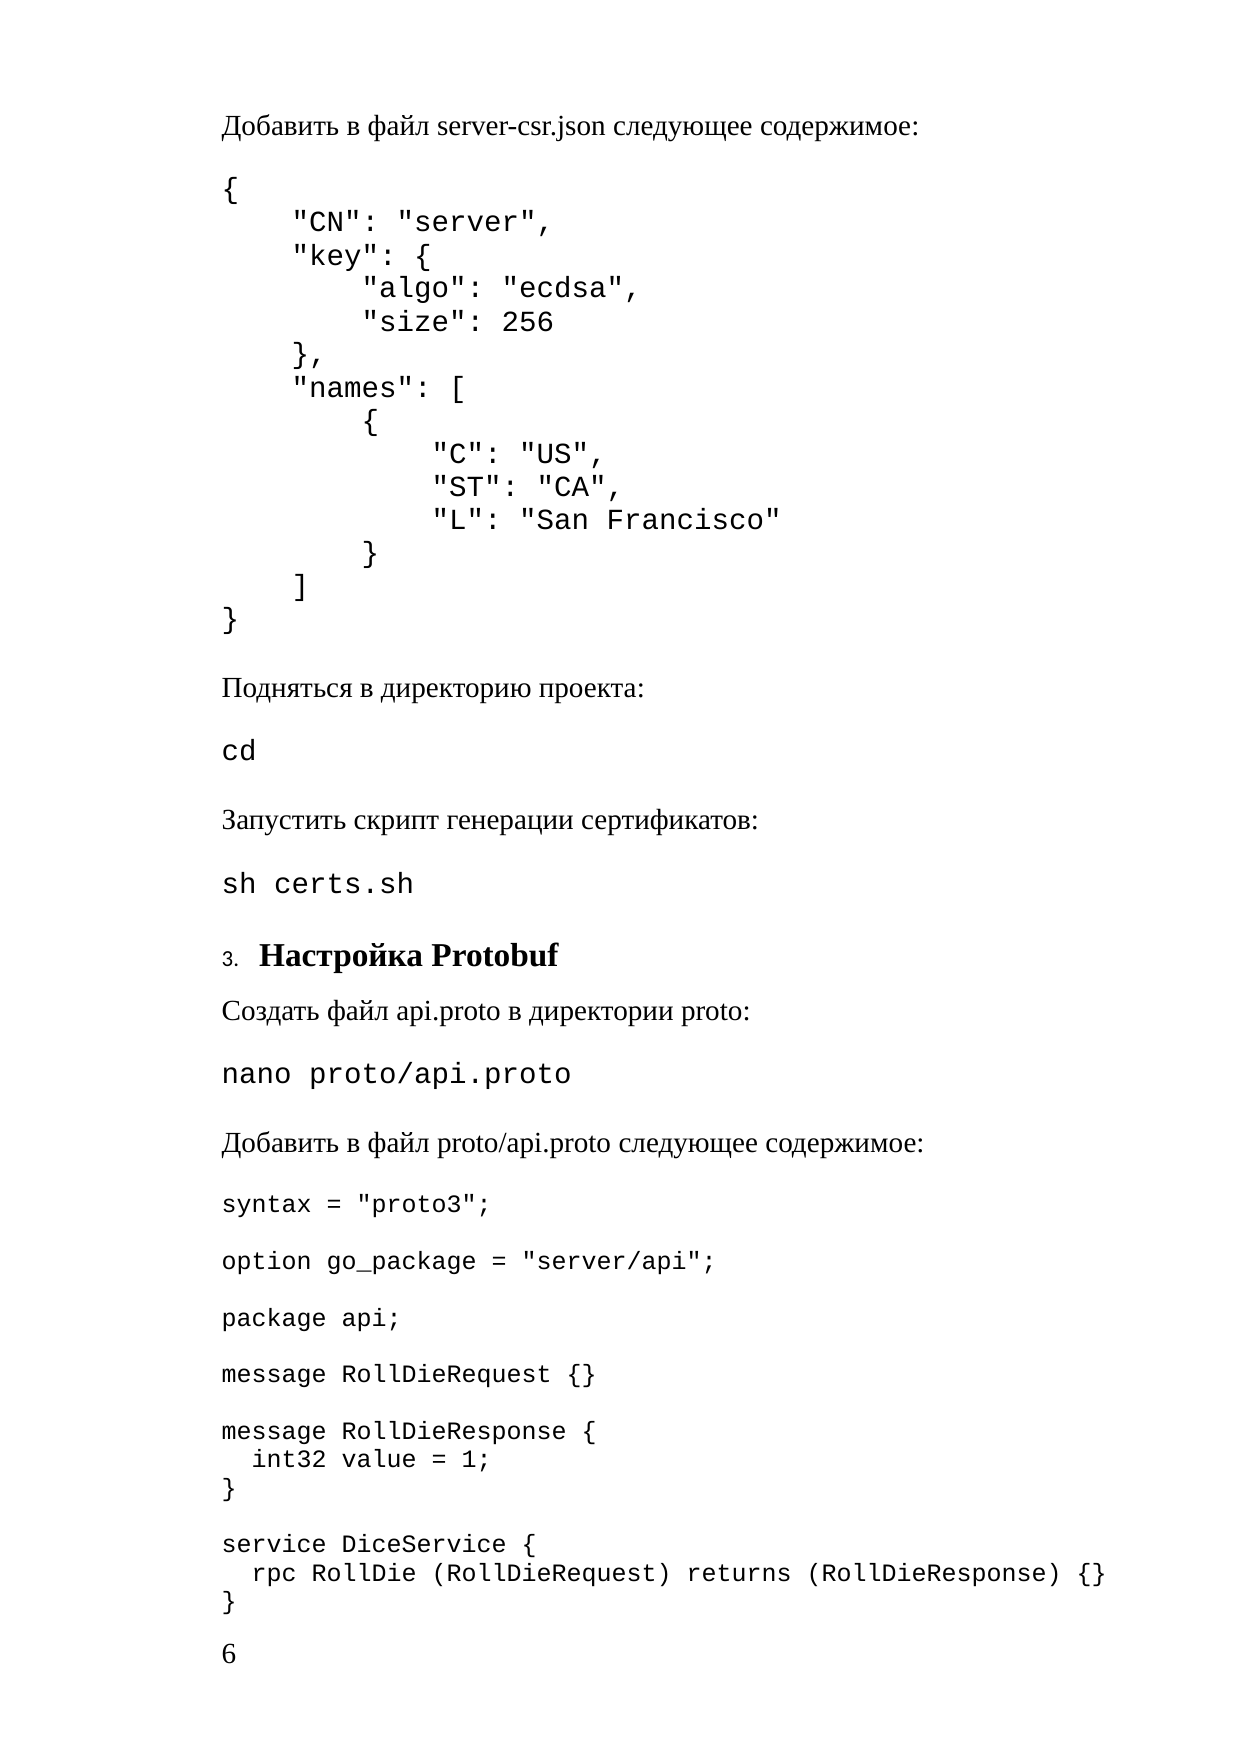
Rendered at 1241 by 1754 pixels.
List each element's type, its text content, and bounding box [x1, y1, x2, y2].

text } [177, 1588, 1152, 1617]
text }, [177, 340, 1152, 373]
text "C": "US", [177, 439, 1152, 472]
text cd [177, 736, 1152, 769]
text Создать файл api.proto в директории proto: [177, 993, 1152, 1026]
text "L": "San Francisco" [177, 505, 1152, 538]
text int32 value = 1; [177, 1447, 1152, 1475]
text "names": [ [177, 373, 1152, 406]
text sh certs.sh [177, 869, 1152, 902]
text service DiceService { [177, 1532, 1152, 1560]
text { [177, 174, 1152, 208]
text nano proto/api.proto [177, 1059, 1152, 1092]
text message RollDieResponse { [177, 1418, 1152, 1447]
text Запустить скрипт генерации сертификатов: [177, 802, 1152, 836]
text Подняться в директорию проекта: [177, 670, 1152, 703]
text message RollDieRequest {} [177, 1362, 1152, 1390]
text } [177, 538, 1152, 571]
text } [177, 604, 1152, 637]
text "algo": "ecdsa", [177, 274, 1152, 307]
text } [177, 1475, 1152, 1503]
text ] [177, 571, 1152, 604]
text "ST": "CA", [177, 472, 1152, 505]
text "size": 256 [177, 307, 1152, 340]
text Добавить в файл proto/api.proto следующее содержимое: [177, 1125, 1152, 1159]
text option go_package = "server/api"; [177, 1248, 1152, 1277]
text rpc RollDie (RollDieRequest) returns (RollDieResponse) {} [177, 1560, 1152, 1588]
text "key": { [177, 241, 1152, 274]
text syntax = "proto3"; [177, 1192, 1152, 1220]
text Добавить в файл server-csr.json следующее содержимое: [177, 108, 1152, 142]
text "CN": "server", [177, 208, 1152, 241]
list Настройка Protobuf [221, 935, 1152, 973]
text { [177, 406, 1152, 439]
text package api; [177, 1305, 1152, 1333]
